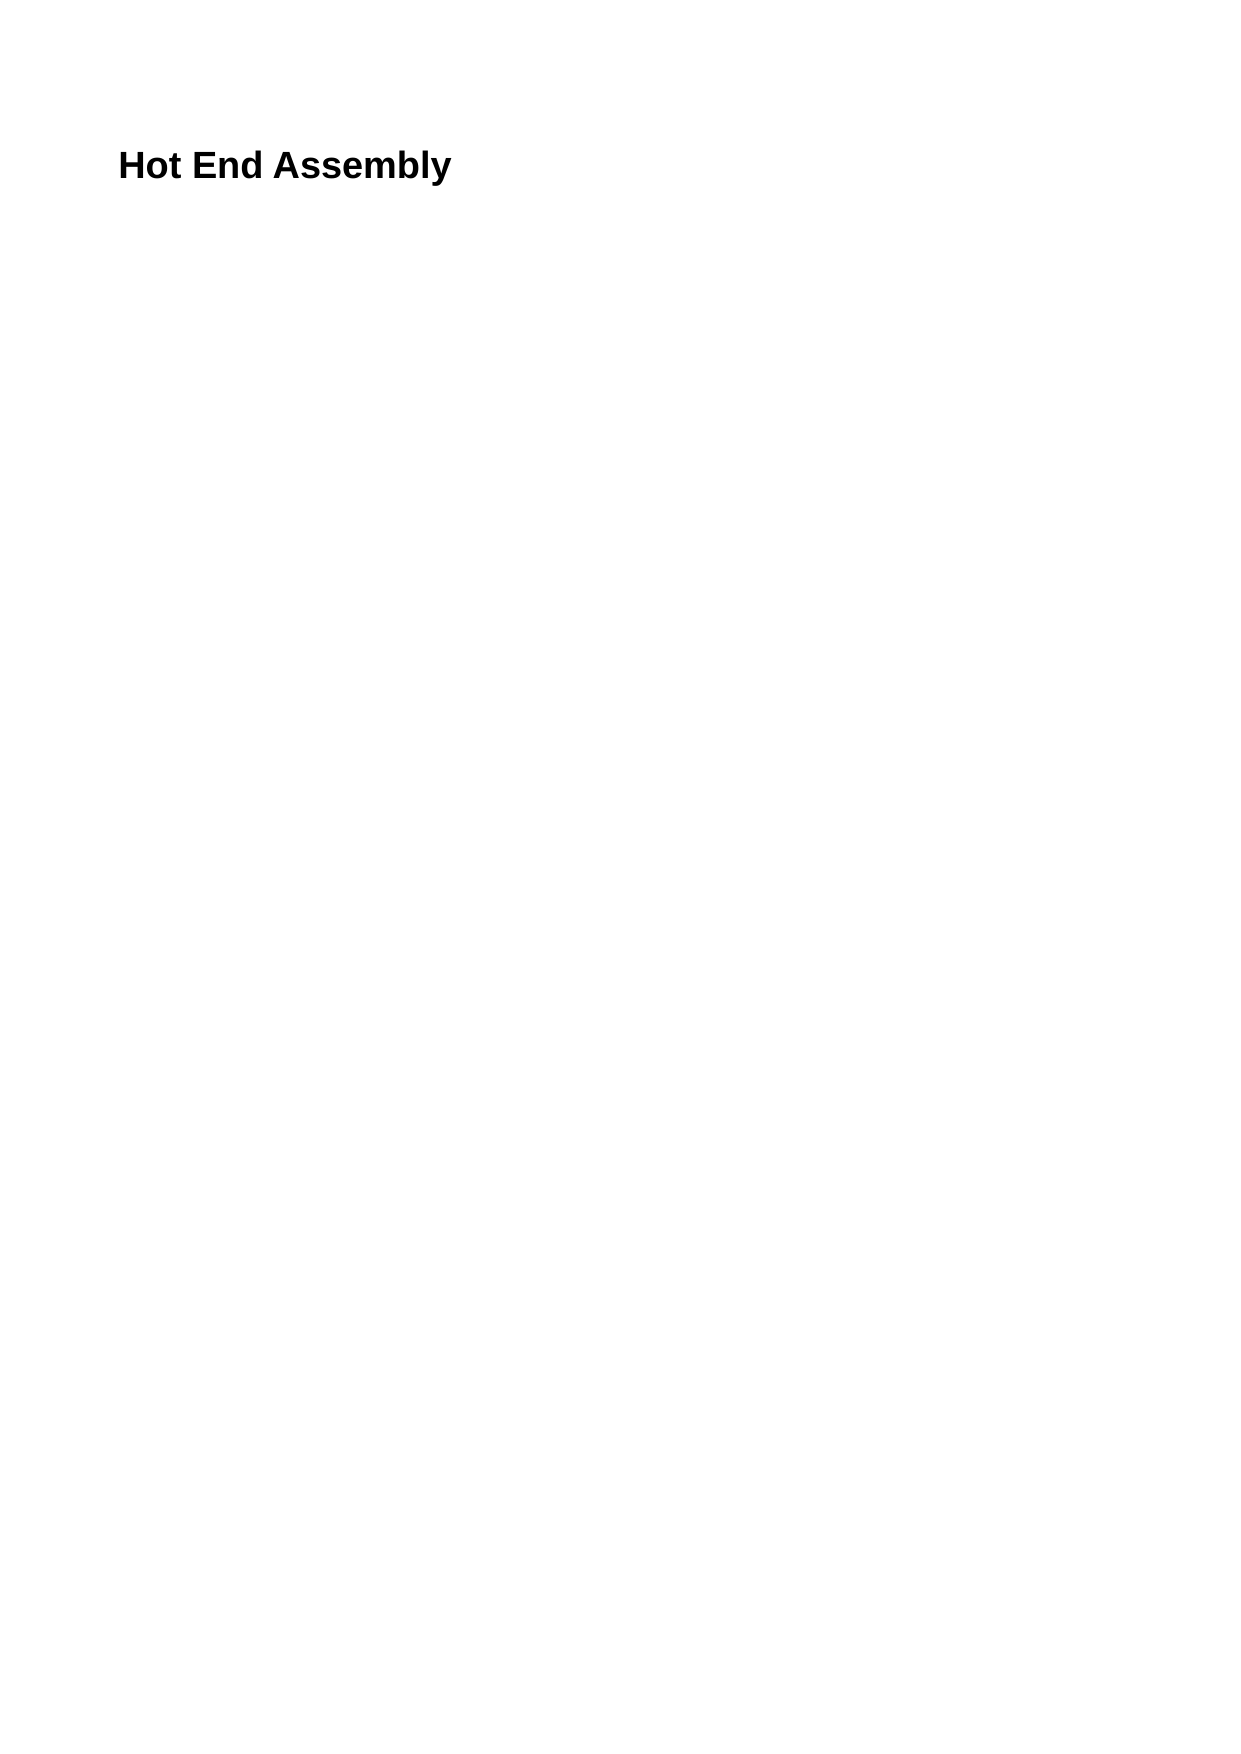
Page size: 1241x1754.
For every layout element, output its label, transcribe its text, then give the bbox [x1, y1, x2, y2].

subtitle Hot End Assembly [118, 143, 1122, 187]
